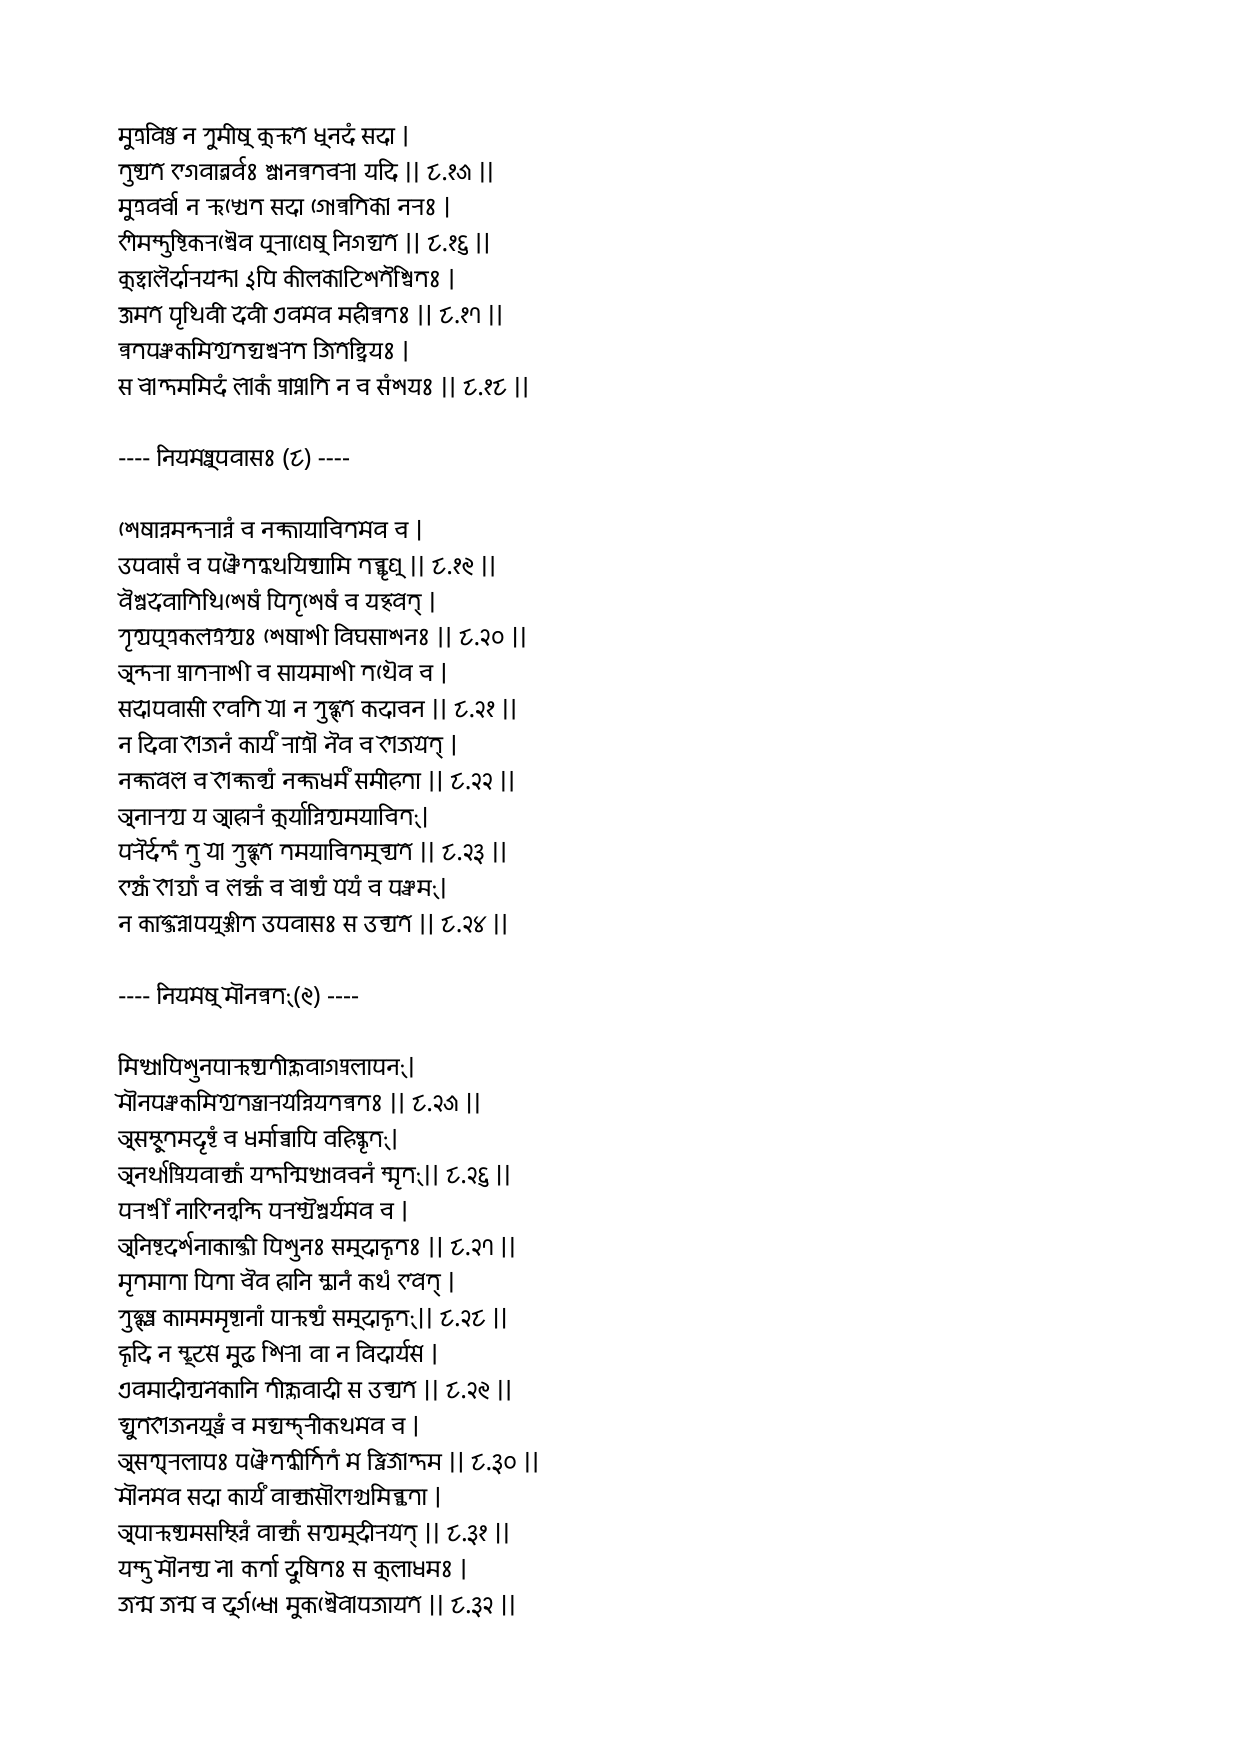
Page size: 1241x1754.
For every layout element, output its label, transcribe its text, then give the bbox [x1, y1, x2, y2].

text 𑐨𑐺𑐟𑑂𑐫𑐥𑐸𑐟𑑂𑐬𑐎𑐮𑐟𑑂𑐬𑐾𑐨𑑂𑐫𑑅 𑐱𑐾𑐲𑐵𑐱𑐷 𑐰𑐶𑐑𑐳𑐵𑐱𑐣𑑅 𑑋𑑋 𑑘.𑑒𑑐 𑑋𑑋 [118, 620, 1122, 656]
text 𑐰𑐿𑐱𑑂𑐰𑐡𑐾𑐰𑐵𑐟𑐶𑐠𑐶𑐱𑐾𑐲𑑄 𑐥𑐶𑐟𑐺𑐱𑐾𑐲𑑄 𑐔 𑐫𑐡𑑂𑐨𑐰𑐾𑐟𑑂 𑑋 [118, 584, 1122, 620]
text 𑐨𑐸𑐒𑑂𑐎𑑂𑐲𑑂𑐰 𑐎𑐵𑐩𑐩𑐩𑐺𑐲𑑂𑐚𑐵𑐣𑐵𑑄 𑐥𑐵𑐬𑐸𑐲𑑂𑐫𑑄 𑐳𑐩𑐸𑐡𑐵𑐴𑐺𑐟𑑈𑑋𑑋 𑑘.𑑒𑑘 𑑋𑑋 [118, 1301, 1122, 1336]
text 𑐳 𑐔𑑀𑐟𑑂𑐟𑐩𑐩𑐶𑐡𑑄 𑐮𑑀𑐎𑑄 𑐥𑑂𑐬𑐵𑐥𑑂𑐣𑑀𑐟𑐶 𑐣 𑐔 𑐳𑑄𑐱𑐫𑑅 𑑋𑑋 𑑘.𑑑𑑘 𑑋𑑋 [118, 369, 1122, 405]
text 𑐩𑑁𑐣𑐩𑐾𑐰 𑐳𑐡𑐵 𑐎𑐵𑐬𑑂𑐫𑑄 𑐰𑐵𑐎𑑂𑐫𑐳𑑁𑐨𑐵𑐐𑑂𑐫𑐩𑐶𑐔𑑂𑐕𑐟𑐵 𑑋 [118, 1480, 1122, 1516]
text 𑐨𑐷𑐩𑐳𑑂𑐟𑐸𑐲𑑂𑐚𑐶𑐎𑐬𑐱𑑂𑐔𑐿𑐰 𑐥𑐸𑐬𑐵𑐞𑐾𑐲𑐸 𑐣𑐶𑐐𑐡𑑂𑐫𑐟𑐾 𑑋𑑋 𑑘.𑑑𑑖 𑑋𑑋 [118, 226, 1122, 261]
text 𑐀𑐳𑐟𑑂𑐥𑑂𑐬𑐮𑐵𑐥𑑅 𑐥𑐘𑑂𑐔𑐿𑐟𑐟𑑂𑐎𑐷𑐬𑑂𑐟𑐶𑐟𑑄 𑐩𑐾 𑐡𑑂𑐰𑐶𑐖𑑀𑐟𑑂𑐟𑐩 𑑋𑑋 𑑘.𑑓𑑐 𑑋𑑋 [118, 1444, 1122, 1480]
text 𑐩𑐹𑐟𑑂𑐬𑐰𑐬𑑂𑐔𑑀 𑐣 𑐬𑐸𑐢𑑂𑐫𑐾𑐟 𑐳𑐡𑐵 𑐐𑑀𑐰𑑂𑐬𑐟𑐶𑐎𑑀 𑐣𑐬𑑅 𑑋 [118, 190, 1122, 226]
text 𑐫𑐳𑑂𑐟𑐸 𑐩𑑁𑐣𑐳𑑂𑐫 𑐣𑑀 𑐎𑐬𑑂𑐟𑐵 𑐡𑐹𑐲𑐶𑐟𑑅 𑐳 𑐎𑐸𑐮𑐵𑐢𑐩𑑅 𑑋 [118, 1551, 1122, 1587]
text 𑐣 𑐡𑐶𑐰𑐵 𑐨𑑀𑐖𑐣𑑄 𑐎𑐵𑐬𑑂𑐫𑑄 𑐬𑐵𑐟𑑂𑐬𑑁 𑐣𑐿𑐰 𑐔 𑐨𑑀𑐖𑐫𑐾𑐟𑑂 𑑋 [118, 727, 1122, 763]
text 𑐄𑐥𑐰𑐵𑐳𑑄 𑐔 𑐥𑐘𑑂𑐔𑐿𑐟𑐟𑑂𑐎𑐠𑐫𑐶𑐲𑑂𑐫𑐵𑐩𑐶 𑐟𑐔𑑂𑐕𑐺𑐞𑐸 𑑋𑑋 𑑘.𑑑𑑙 𑑋𑑋 [118, 548, 1122, 584]
text 𑐱𑐾𑐲𑐵𑐣𑑂𑐣𑐩𑐣𑑂𑐟𑐬𑐵𑐣𑑂𑐣𑑄 𑐔 𑐣𑐎𑑂𑐟𑐵𑐫𑐵𑐔𑐶𑐟𑐩𑐾𑐰 𑐔 𑑋 [118, 512, 1122, 548]
text 𑐩𑑁𑐣𑐥𑐘𑑂𑐔𑐎𑐩𑐶𑐟𑑂𑐫𑐾𑐟𑐡𑑂𑐢𑐵𑐬𑐫𑐾𑐣𑑂𑐣𑐶𑐫𑐟𑐰𑑂𑐬𑐟𑑅 𑑋𑑋 𑑘.𑑒𑑕 𑑋𑑋 [118, 1086, 1122, 1121]
text 𑐀𑐣𑑂𑐟𑐬𑐵 𑐥𑑂𑐬𑐵𑐟𑐬𑐵𑐱𑐷 𑐔 𑐳𑐵𑐫𑐩𑐵𑐱𑐷 𑐟𑐠𑐿𑐰 𑐔 𑑋 [118, 656, 1122, 691]
text 𑐩𑐺𑐟𑐩𑐵𑐟𑐵 𑐥𑐶𑐟𑐵 𑐔𑐿𑐰 𑐴𑐵𑐣𑐶 𑐳𑑂𑐠𑐵𑐣𑑄 𑐎𑐠𑑄 𑐨𑐰𑐾𑐟𑑂 𑑋 [118, 1265, 1122, 1301]
text 𑐊𑐰𑐩𑐵𑐡𑐷𑐣𑑂𑐫𑐣𑐾𑐎𑐵𑐣𑐶 𑐟𑐷𑐎𑑂𑐲𑑂𑐞𑐰𑐵𑐡𑐷 𑐳 𑐄𑐔𑑂𑐫𑐟𑐾 𑑋𑑋 𑑘.𑑒𑑙 𑑋𑑋 [118, 1372, 1122, 1408]
text 𑐀𑐣𑐶𑐲𑑂𑐚𑐡𑐬𑑂𑐱𑐣𑐵𑐎𑐵𑐒𑑂𑐎𑑂𑐲𑐷 𑐥𑐶𑐱𑐸𑐣𑑅 𑐳𑐩𑐸𑐡𑐵𑐴𑐺𑐟𑑅 𑑋𑑋 𑑘.𑑒𑑗 𑑋𑑋 [118, 1229, 1122, 1265]
text 𑐀𑐣𑐵𑐬𑐨𑑂𑐫 𑐫 𑐁𑐴𑐵𑐬𑑄 𑐎𑐸𑐬𑑂𑐫𑐵𑐣𑑂𑐣𑐶𑐟𑑂𑐫𑐩𑐫𑐵𑐔𑐶𑐟𑑈𑑋 [118, 799, 1122, 835]
text ---- 𑐣𑐶𑐫𑐩𑐾𑐲𑐸 𑐩𑑁𑐣𑐰𑑂𑐬𑐟𑑈(𑑙) ---- [118, 978, 1122, 1014]
text 𑐨𑐎𑑂𑐲𑑂𑐫𑑄 𑐨𑑀𑐖𑑂𑐫𑑄 𑐔 𑐮𑐾𑐴𑑂𑐫𑑄 𑐔 𑐔𑑀𑐲𑑂𑐫𑑄 𑐥𑐾𑐫𑑄 𑐔 𑐥𑐘𑑂𑐔𑐩𑑈𑑋 [118, 871, 1122, 906]
text 𑐥𑐬𑐿𑐬𑑂𑐡𑐟𑑂𑐟𑑄 𑐟𑐸 𑐫𑑀 𑐨𑐸𑐒𑑂𑐎𑑂𑐟𑐾 𑐟𑐩𑐫𑐵𑐔𑐶𑐟𑐩𑐸𑐔𑑂𑐫𑐟𑐾 𑑋𑑋 𑑘.𑑒𑑓 𑑋𑑋 [118, 835, 1122, 871]
text 𑐩𑐶𑐠𑑂𑐫𑐵𑐥𑐶𑐱𑐸𑐣𑐥𑐵𑐬𑐸𑐲𑑂𑐫𑐟𑐷𑐎𑑂𑐲𑑂𑐞𑐰𑐵𑐐𑐥𑑂𑐬𑐮𑐵𑐥𑐣𑑈𑑋 [118, 1050, 1122, 1086]
text 𑐖𑐣𑑂𑐩𑐾 𑐖𑐣𑑂𑐩𑐾 𑐔 𑐡𑐸𑐬𑑂𑐐𑐣𑑂𑐢𑑀 𑐩𑐹𑐎𑐱𑑂𑐔𑐿𑐰𑑀𑐥𑐖𑐵𑐫𑐟𑐾 𑑋𑑋 𑑘.𑑓𑑒 𑑋𑑋 [118, 1587, 1122, 1623]
text ---- 𑐣𑐶𑐫𑐩𑐾𑐲𑑂𑐰𑐸𑐥𑐰𑐵𑐳𑑅 (𑑘) ---- [118, 441, 1122, 476]
text 𑐀𑐥𑐵𑐬𑐸𑐲𑑂𑐫𑐩𑐳𑐩𑑂𑐨𑐶𑐣𑑂𑐣𑑄 𑐰𑐵𑐎𑑂𑐫𑑄 𑐳𑐟𑑂𑐫𑐩𑐸𑐡𑐷𑐬𑐫𑐾𑐟𑑂 𑑋𑑋 𑑘.𑑓𑑑 𑑋𑑋 [118, 1516, 1122, 1551]
text 𑐟𑐸𑐲𑑂𑐫𑐟𑐾 𑐨𑐐𑐰𑐵𑐣𑑂𑐱𑐬𑑂𑐰𑑅 𑐱𑑂𑐰𑐵𑐣𑐰𑑂𑐬𑐟𑐔𑐬𑑀 𑐫𑐡𑐶 𑑋𑑋 𑑘.𑑑𑑕 𑑋𑑋 [118, 154, 1122, 190]
text 𑐀𑐣𑐬𑑂𑐠𑐵𑐥𑑂𑐬𑐶𑐫𑐰𑐵𑐎𑑂𑐫𑑄 𑐫𑐟𑑂𑐟𑐣𑑂𑐩𑐶𑐠𑑂𑐫𑐵𑐰𑐔𑐣𑑄 𑐳𑑂𑐩𑐺𑐟𑑈𑑋𑑋 𑑘.𑑒𑑖 𑑋𑑋 [118, 1157, 1122, 1193]
text 𑐴𑐺𑐡𑐶 𑐣 𑐳𑑂𑐦𑐸𑐚𑐳𑐾 𑐩𑐹𑐝 𑐱𑐶𑐬𑑀 𑐰𑐵 𑐣 𑐰𑐶𑐡𑐵𑐬𑑂𑐫𑐳𑐾 𑑋 [118, 1336, 1122, 1372]
text 𑐰𑑂𑐬𑐟𑐥𑐘𑑂𑐔𑐎𑐩𑐶𑐟𑑂𑐫𑐾𑐟𑐡𑑂𑐫𑐱𑑂𑐔𑐬𑐾𑐟 𑐖𑐶𑐟𑐾𑐣𑑂𑐡𑑂𑐬𑐶𑐫𑑅 𑑋 [118, 333, 1122, 369]
text 𑐡𑑂𑐫𑐹𑐟𑐨𑑀𑐖𑐣𑐫𑐸𑐡𑑂𑐢𑑄 𑐔 𑐩𑐡𑑂𑐫𑐳𑑂𑐟𑑂𑐬𑐷𑐎𑐠𑐩𑐾𑐰 𑐔 𑑋 [118, 1408, 1122, 1444]
text 𑐣𑐎𑑂𑐟𑐰𑐾𑐮𑐾 𑐔 𑐨𑑀𑐎𑑂𑐟𑐰𑑂𑐫𑑄 𑐣𑐎𑑂𑐟𑐢𑐬𑑂𑐩𑑄 𑐳𑐩𑐷𑐴𑐟𑐵 𑑋𑑋 𑑘.𑑒𑑒 𑑋𑑋 [118, 763, 1122, 799]
text 𑐀𑐳𑐩𑑂𑐨𑐹𑐟𑐩𑐡𑐺𑐲𑑂𑐚𑑄 𑐔 𑐢𑐬𑑂𑐩𑐵𑐔𑑂𑐔𑐵𑐥𑐶 𑐧𑐴𑐶𑐲𑑂𑐎𑐺𑐟𑑈𑑋 [118, 1121, 1122, 1157]
text 𑐳𑐡𑑀𑐥𑐰𑐵𑐳𑐷 𑐨𑐰𑐟𑐶 𑐫𑑀 𑐣 𑐨𑐸𑐒𑑂𑐎𑑂𑐟𑐾 𑐎𑐡𑐵𑐔𑐣 𑑋𑑋 𑑘.𑑒𑑑 𑑋𑑋 [118, 691, 1122, 727]
text 𑐎𑑂𑐲𑐩𑐟𑐾 𑐥𑐺𑐠𑐶𑐰𑐷 𑐡𑐾𑐰𑐷 𑐊𑐰𑐩𑐾𑐰 𑐩𑐴𑐷𑐰𑑂𑐬𑐟𑑅 𑑋𑑋 𑑘.𑑑𑑗 𑑋𑑋 [118, 297, 1122, 333]
text 𑐎𑐸𑐡𑑂𑐡𑐵𑐮𑐿𑐬𑑂𑐡𑐵𑐬𑐫𑐣𑑂𑐟𑑀 𑑇𑐥𑐶 𑐎𑐷𑐮𑐎𑑀𑐚𑐶𑐱𑐟𑐿𑐱𑑂𑐔𑐶𑐟𑑅 𑑋 [118, 261, 1122, 297]
text 𑐩𑐹𑐟𑑂𑐬𑐰𑐶𑐲𑑂𑐛𑐾 𑐣 𑐨𑐹𑐩𑐷𑐲𑐸 𑐎𑐸𑐬𑐸𑐟𑐾 𑐢𑐸𑐣𑐡𑑄 𑐳𑐡𑐵 𑑋 [118, 118, 1122, 154]
text 𑐣 𑐎𑐵𑐒𑑂𑐎𑑂𑐲𑐾𑐣𑑂𑐣𑑀𑐥𑐫𑐸𑐘𑑂𑐖𑐷𑐟 𑐄𑐥𑐰𑐵𑐳𑑅 𑐳 𑐄𑐔𑑂𑐫𑐟𑐾 𑑋𑑋 𑑘.𑑒𑑔 𑑋𑑋 [118, 906, 1122, 942]
text 𑐥𑐬𑐱𑑂𑐬𑐷𑑄 𑐣𑐵𑐨𑐶𑐣𑐣𑑂𑐡𑐣𑑂𑐟𑐶 𑐥𑐬𑐳𑑂𑐫𑐿𑐱𑑂𑐰𑐬𑑂𑐫𑐩𑐾𑐰 𑐔 𑑋 [118, 1193, 1122, 1229]
